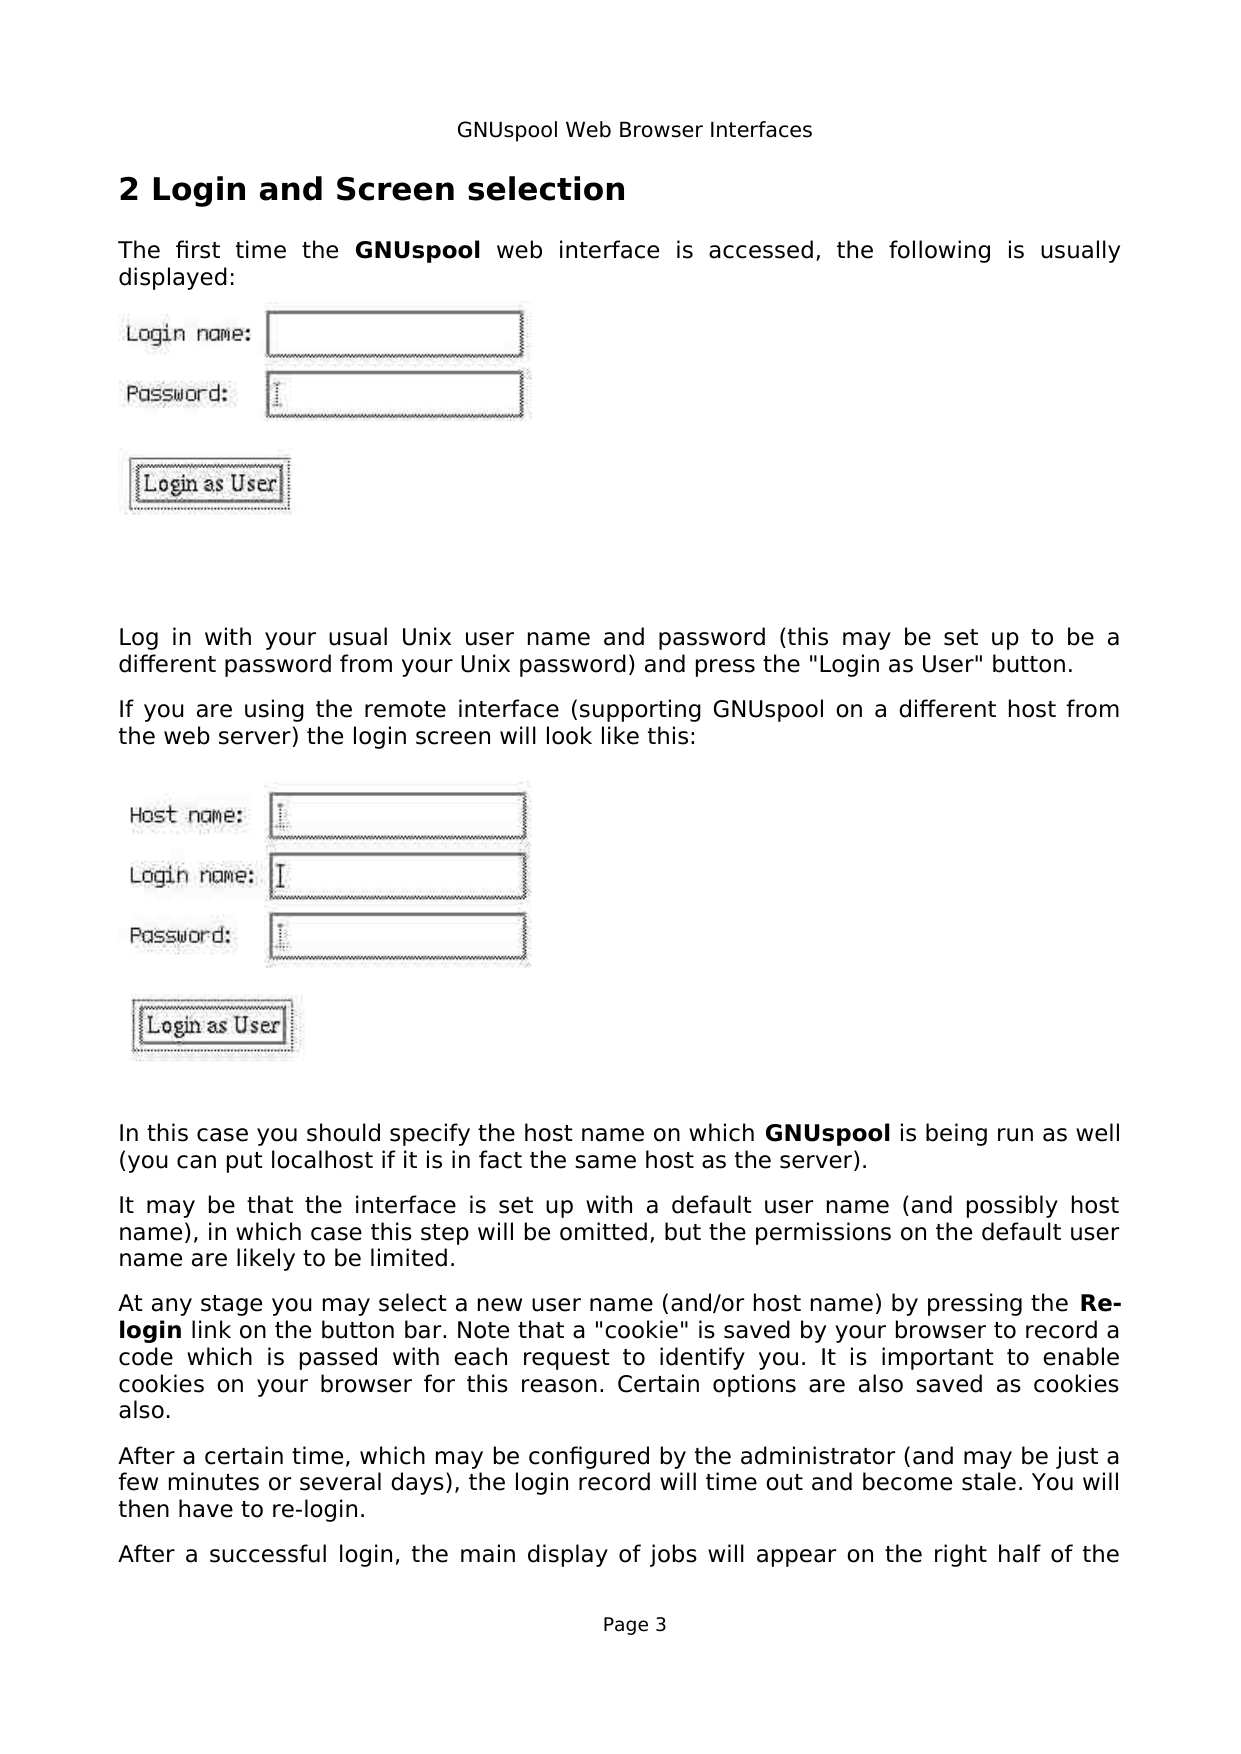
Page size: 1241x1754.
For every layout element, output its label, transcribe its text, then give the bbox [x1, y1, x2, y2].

text After a successful login, the main display of jobs will appear on the right half of the [118, 1541, 1122, 1568]
picture [118, 301, 552, 580]
subtitle Login and Screen selection [118, 172, 1122, 208]
text In this case you should specify the host name on which GNUspool is being run as well (you can put localhost if it is in fact the same host as the server). [118, 1120, 1122, 1174]
text It may be that the interface is set up with a default user name (and possibly host name), in which case this step will be omitted, but the permissions on the default user name are likely to be limited. [118, 1192, 1122, 1272]
text The first time the GNUspool web interface is accessed, the following is usually displayed: [118, 238, 1122, 291]
picture [118, 781, 570, 1075]
text If you are using the remote interface (supporting GNUspool on a different host from the web server) the login screen will look like this: [118, 696, 1122, 750]
text At any stage you may select a new user name (and/or host name) by pressing the Re-login link on the button bar. Note that a "cookie" is saved by your browser to record a code which is passed with each request to identify you. It is important to enable cookies on your browser for this reason. Certain options are also saved as cookies also. [118, 1291, 1122, 1424]
text Log in with your usual Unix user name and password (this may be set up to be a different password from your Unix password) and press the "Login as User" button. [118, 624, 1122, 678]
text After a certain time, which may be configured by the administrator (and may be just a few minutes or several days), the login record will time out and become stale. You will then have to re-login. [118, 1443, 1122, 1523]
